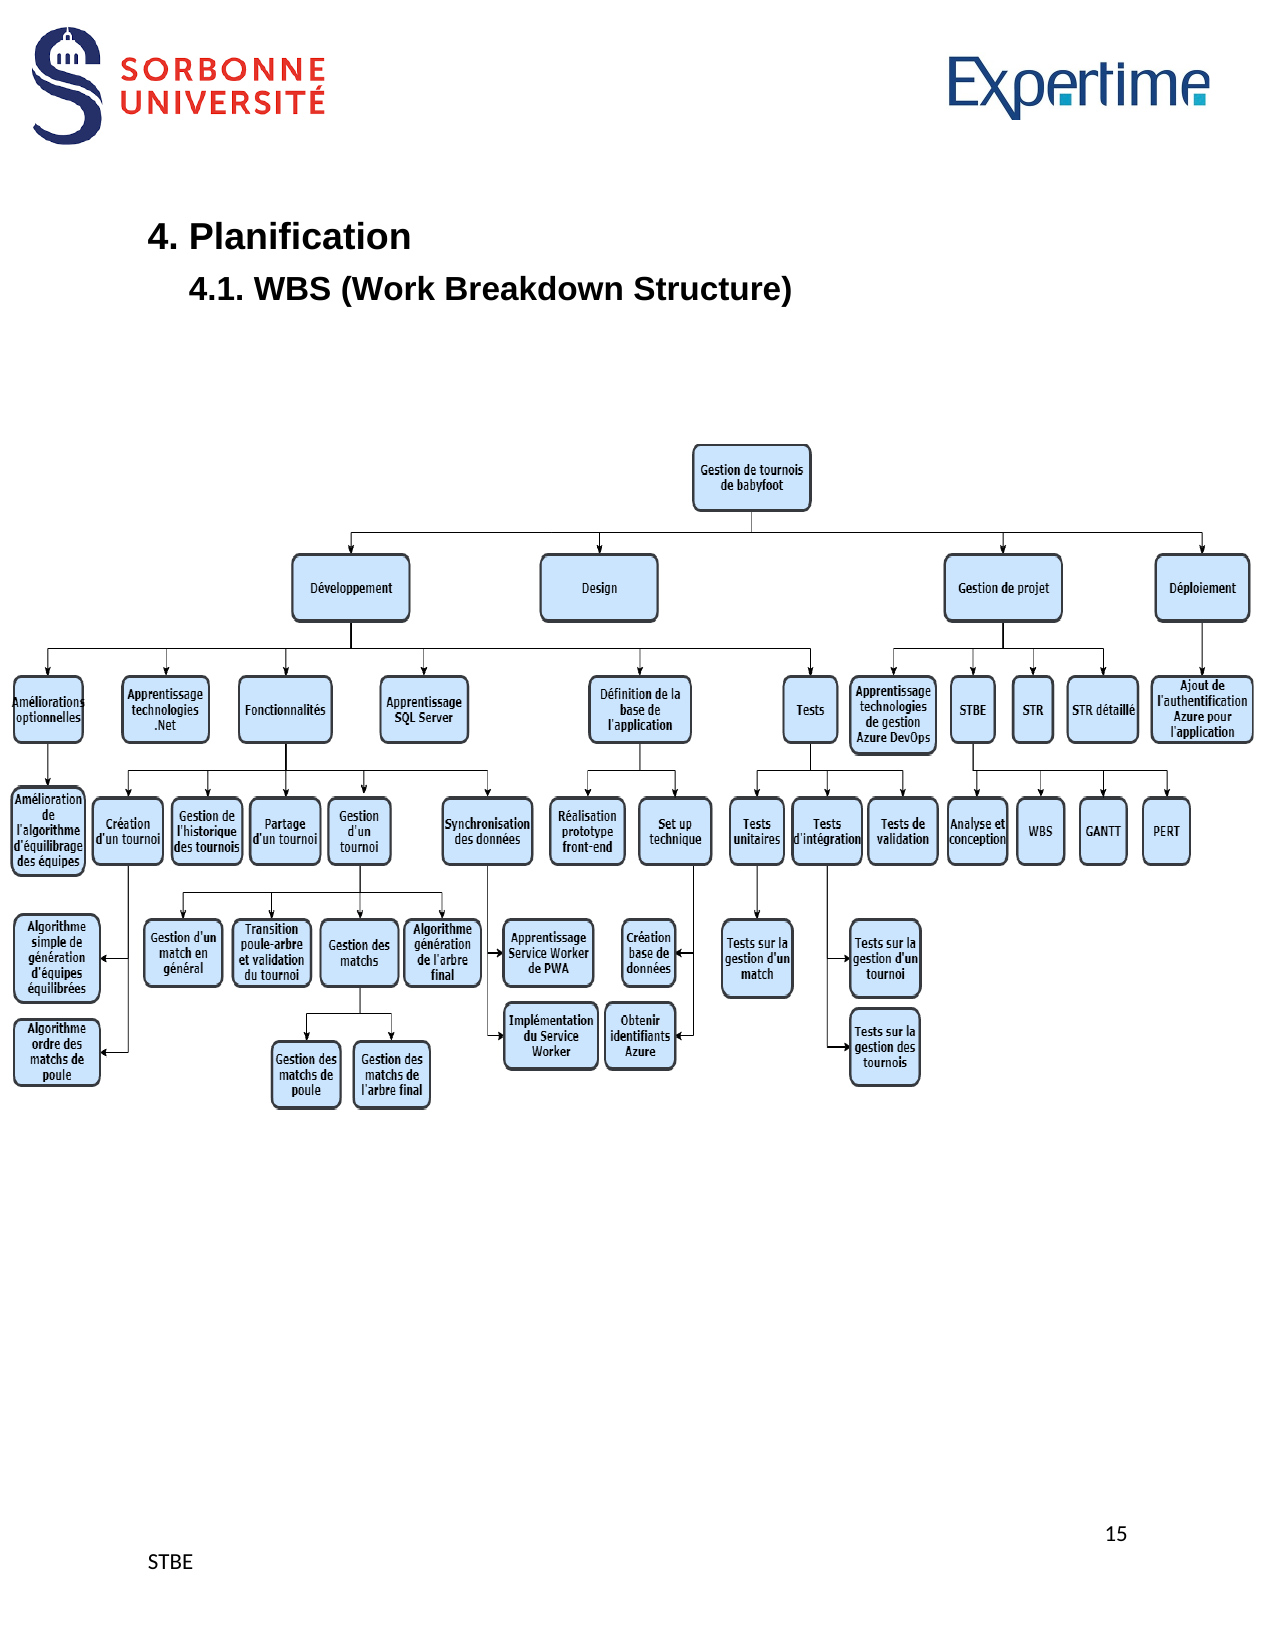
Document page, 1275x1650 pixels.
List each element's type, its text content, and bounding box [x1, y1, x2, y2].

subtitle Planification [147, 214, 1127, 257]
picture [31, 26, 325, 145]
subtitle WBS (Work Breakdown Structure) [189, 269, 1127, 308]
picture [945, 52, 1210, 120]
picture [10, 444, 1254, 1110]
